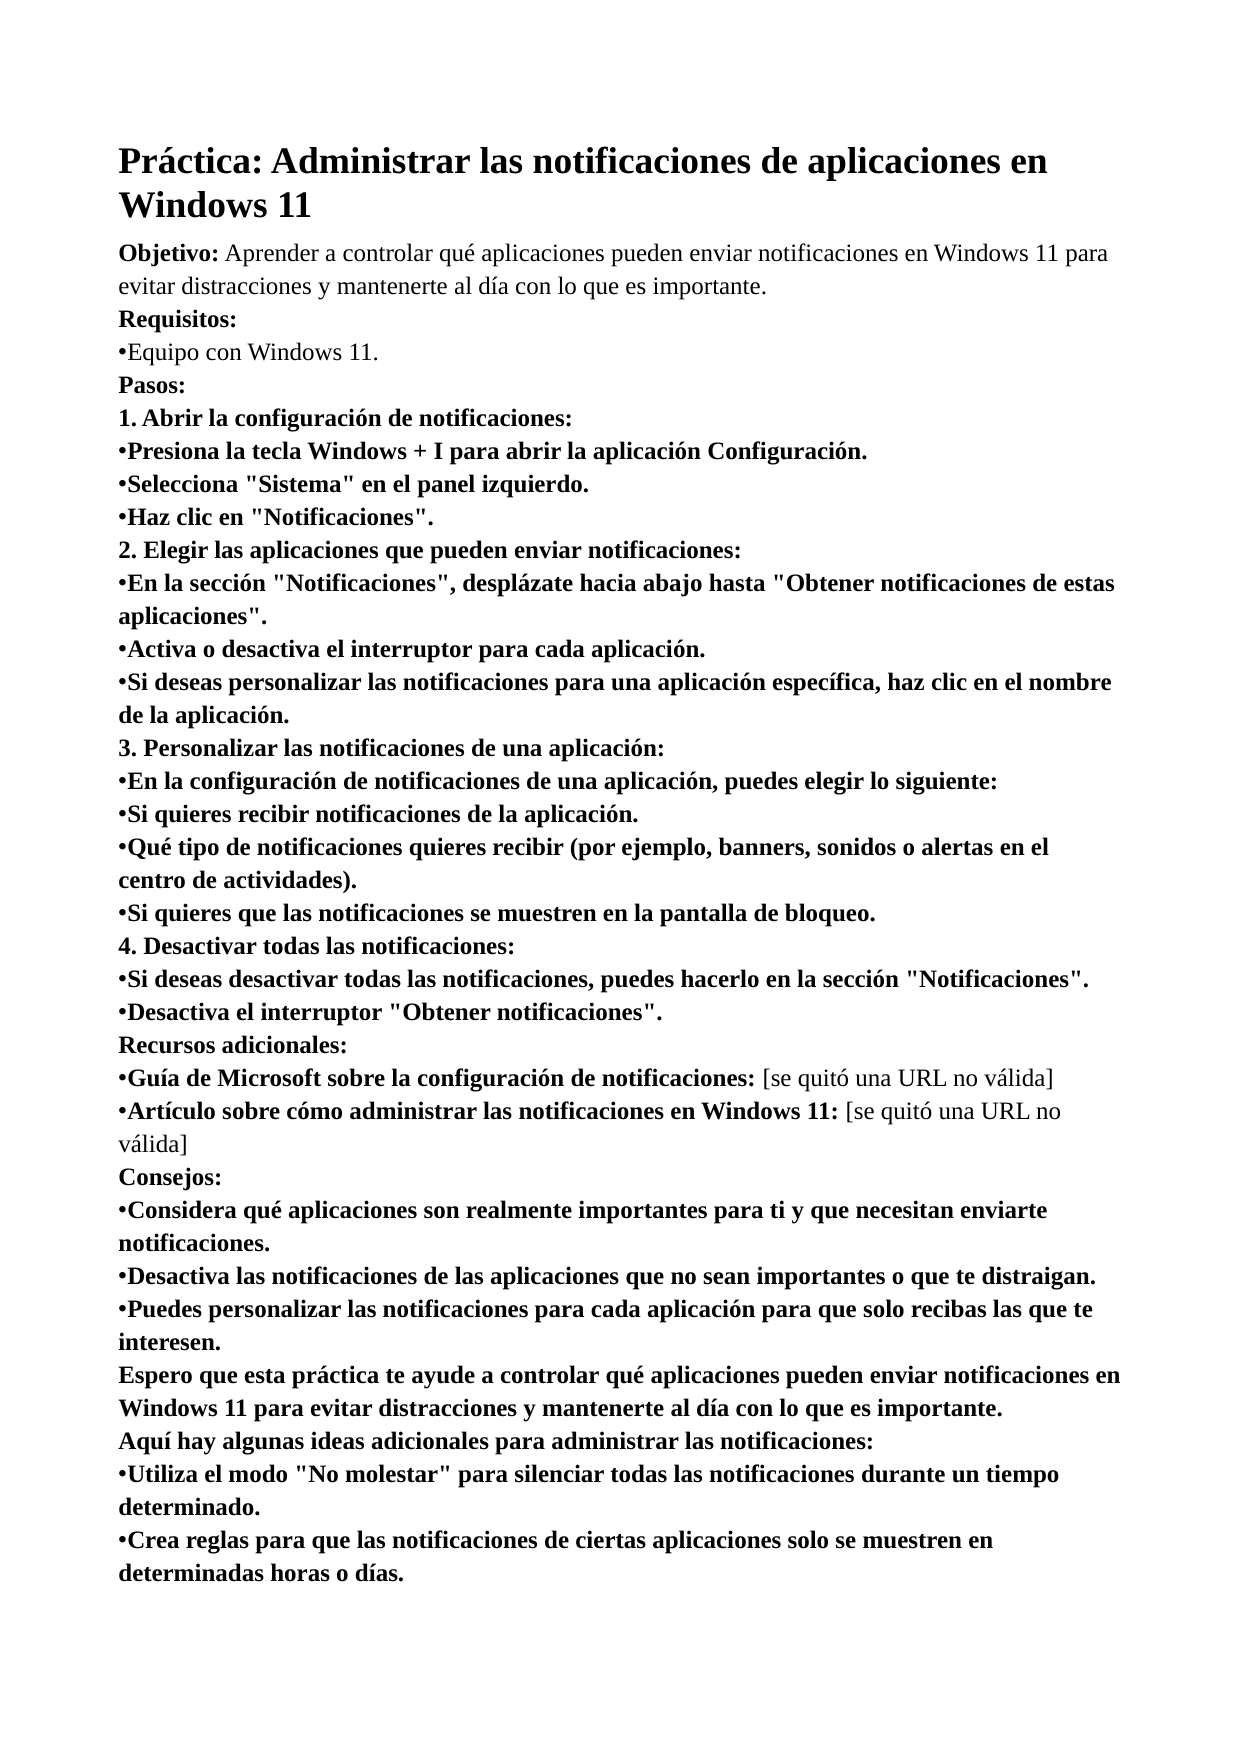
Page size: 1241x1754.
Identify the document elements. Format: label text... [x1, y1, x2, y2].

list Si deseas personalizar las notificaciones para una aplicación específica, haz clic en el nombre de la aplicación. [118, 667, 1122, 729]
text Espero que esta práctica te ayude a controlar qué aplicaciones pueden enviar notificaciones en Windows 11 para evitar distracciones y mantenerte al día con lo que es importante. [118, 1360, 1122, 1422]
text Aquí hay algunas ideas adicionales para administrar las notificaciones: [118, 1426, 1122, 1455]
list Selecciona "Sistema" en el panel izquierdo. [118, 469, 1122, 498]
list Artículo sobre cómo administrar las notificaciones en Windows 11: [se quitó una URL no válida] [118, 1096, 1122, 1158]
text Requisitos: [118, 304, 1122, 332]
text 2. Elegir las aplicaciones que pueden enviar notificaciones: [118, 535, 1122, 564]
list Considera qué aplicaciones son realmente importantes para ti y que necesitan enviarte notificaciones. [118, 1195, 1122, 1257]
text 3. Personalizar las notificaciones de una aplicación: [118, 733, 1122, 762]
list Haz clic en "Notificaciones". [118, 502, 1122, 531]
text 1. Abrir la configuración de notificaciones: [118, 403, 1122, 432]
text Objetivo: Aprender a controlar qué aplicaciones pueden enviar notificaciones en Windows 11 para evitar distracciones y mantenerte al día con lo que es importante. [118, 238, 1122, 299]
list En la sección "Notificaciones", desplázate hacia abajo hasta "Obtener notificaciones de estas aplicaciones". [118, 568, 1122, 630]
list Presiona la tecla Windows + I para abrir la aplicación Configuración. [118, 436, 1122, 464]
list Si quieres recibir notificaciones de la aplicación. [118, 799, 1122, 828]
text Pasos: [118, 370, 1122, 398]
list Si deseas desactivar todas las notificaciones, puedes hacerlo en la sección "Notificaciones". [118, 964, 1122, 993]
text Consejos: [118, 1162, 1122, 1191]
list Desactiva el interruptor "Obtener notificaciones". [118, 997, 1122, 1026]
list Activa o desactiva el interruptor para cada aplicación. [118, 634, 1122, 663]
list Puedes personalizar las notificaciones para cada aplicación para que solo recibas las que te interesen. [118, 1294, 1122, 1356]
text 4. Desactivar todas las notificaciones: [118, 931, 1122, 960]
list Utiliza el modo "No molestar" para silenciar todas las notificaciones durante un tiempo determinado. [118, 1459, 1122, 1521]
subtitle Práctica: Administrar las notificaciones de aplicaciones en Windows 11 [118, 139, 1122, 225]
list Desactiva las notificaciones de las aplicaciones que no sean importantes o que te distraigan. [118, 1261, 1122, 1290]
list Guía de Microsoft sobre la configuración de notificaciones: [se quitó una URL no válida] [118, 1063, 1122, 1092]
list En la configuración de notificaciones de una aplicación, puedes elegir lo siguiente: [118, 766, 1122, 795]
list Si quieres que las notificaciones se muestren en la pantalla de bloqueo. [118, 898, 1122, 927]
list Crea reglas para que las notificaciones de ciertas aplicaciones solo se muestren en determinadas horas o días. [118, 1526, 1122, 1587]
list Equipo con Windows 11. [118, 337, 1122, 366]
text Recursos adicionales: [118, 1030, 1122, 1059]
list Qué tipo de notificaciones quieres recibir (por ejemplo, banners, sonidos o alertas en el centro de actividades). [118, 832, 1122, 894]
